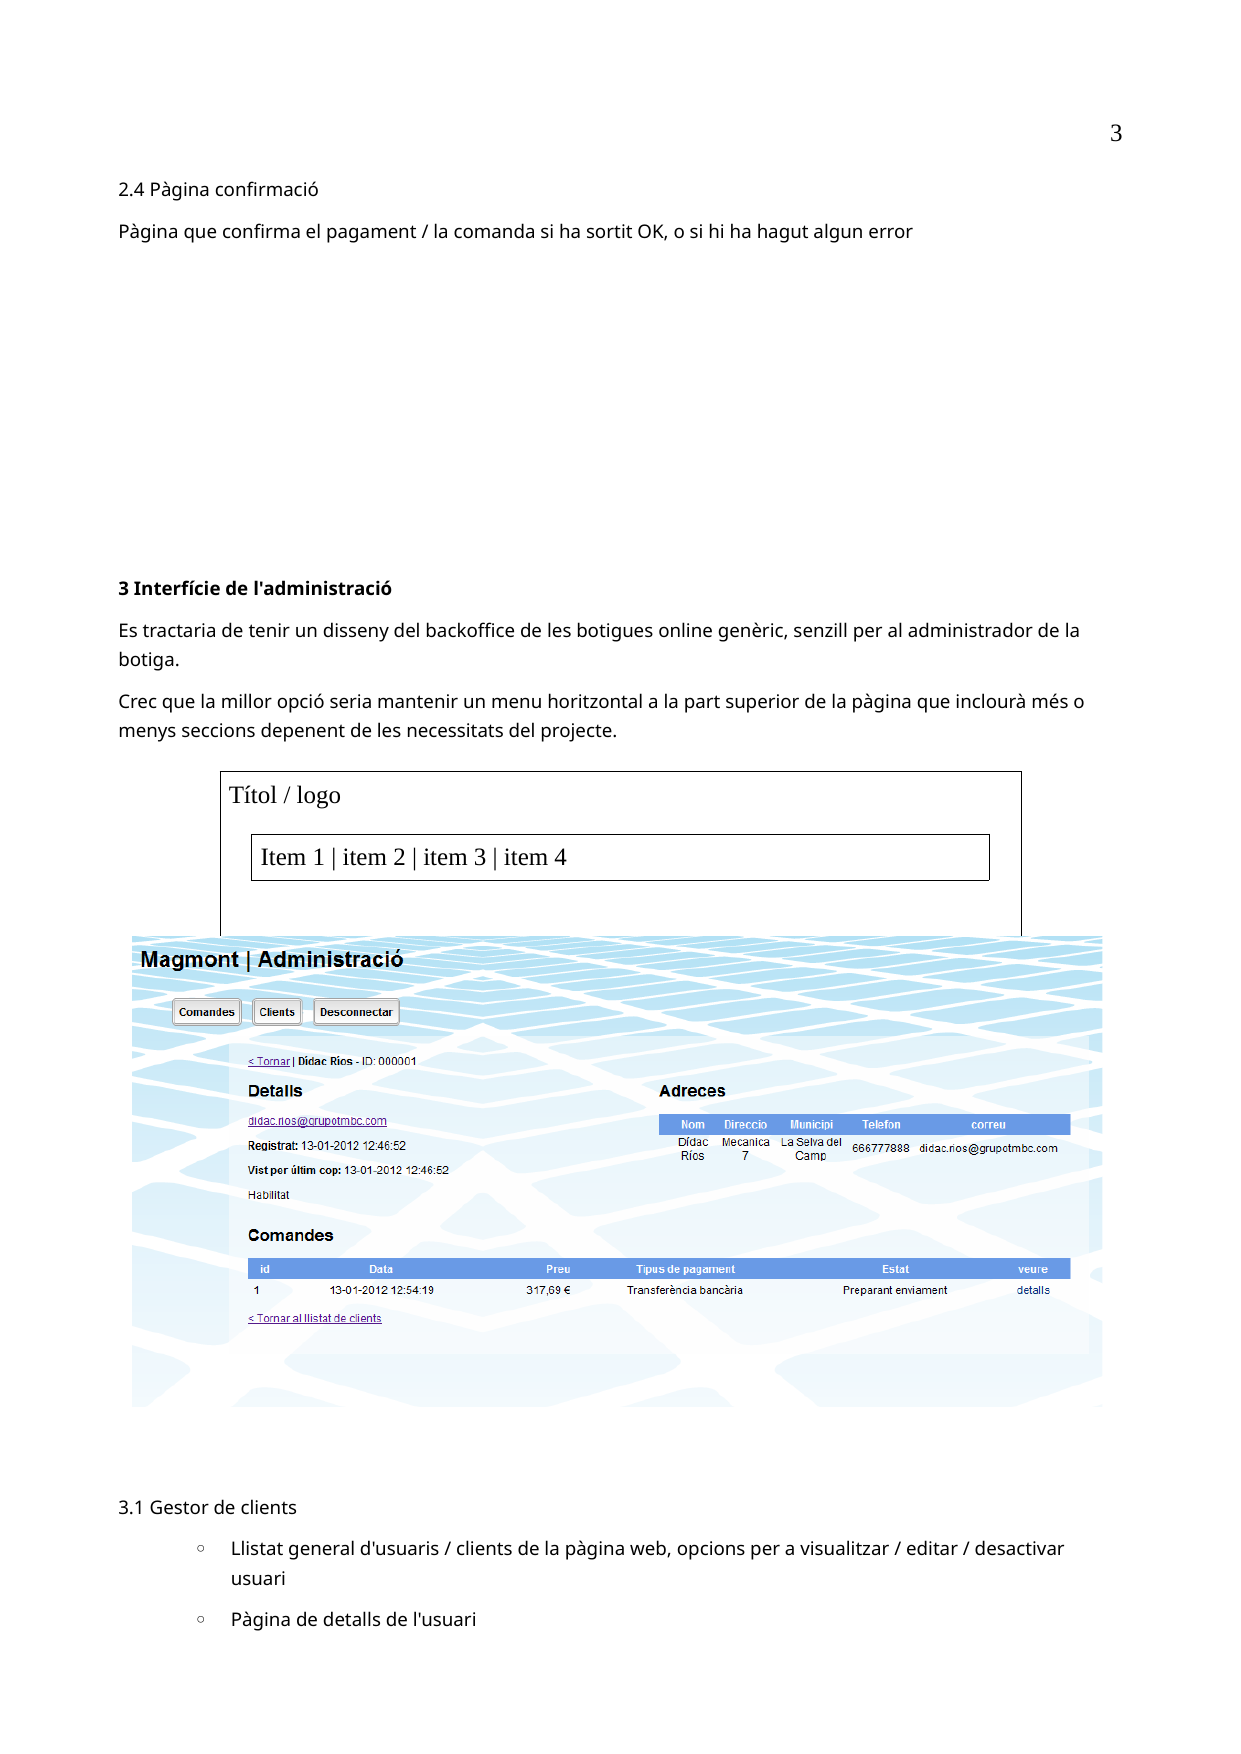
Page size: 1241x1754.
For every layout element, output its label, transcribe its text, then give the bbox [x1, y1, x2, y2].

list Llistat general d'usuaris / clients de la pàgina web, opcions per a visualitzar / editar / desactivar usuari [193, 1536, 1122, 1591]
list Pàgina que confirma el pagament / la comanda si ha sortit OK, o si hi ha hagut algun error [118, 218, 1122, 244]
text Item 1 | item 2 | item 3 | item 4 [260, 842, 980, 871]
list 3.1 Gestor de clients [118, 1494, 1122, 1519]
text Es tractaria de tenir un disseny del backoffice de les botigues online genèric, senzill per al administrador de la botiga. [118, 617, 1122, 672]
text Crec que la millor opció seria mantenir un menu horitzontal a la part superior de la pàgina que inclourà més o menys seccions depenent de les necessitats del projecte. [118, 688, 1122, 743]
text Títol / logo [228, 780, 1012, 809]
list Pàgina de detalls de l'usuari [193, 1607, 1122, 1632]
picture [132, 936, 1103, 1407]
text 3 Interfície de l'administració [118, 576, 1122, 601]
list 2.4 Pàgina confirmació [118, 176, 1122, 202]
